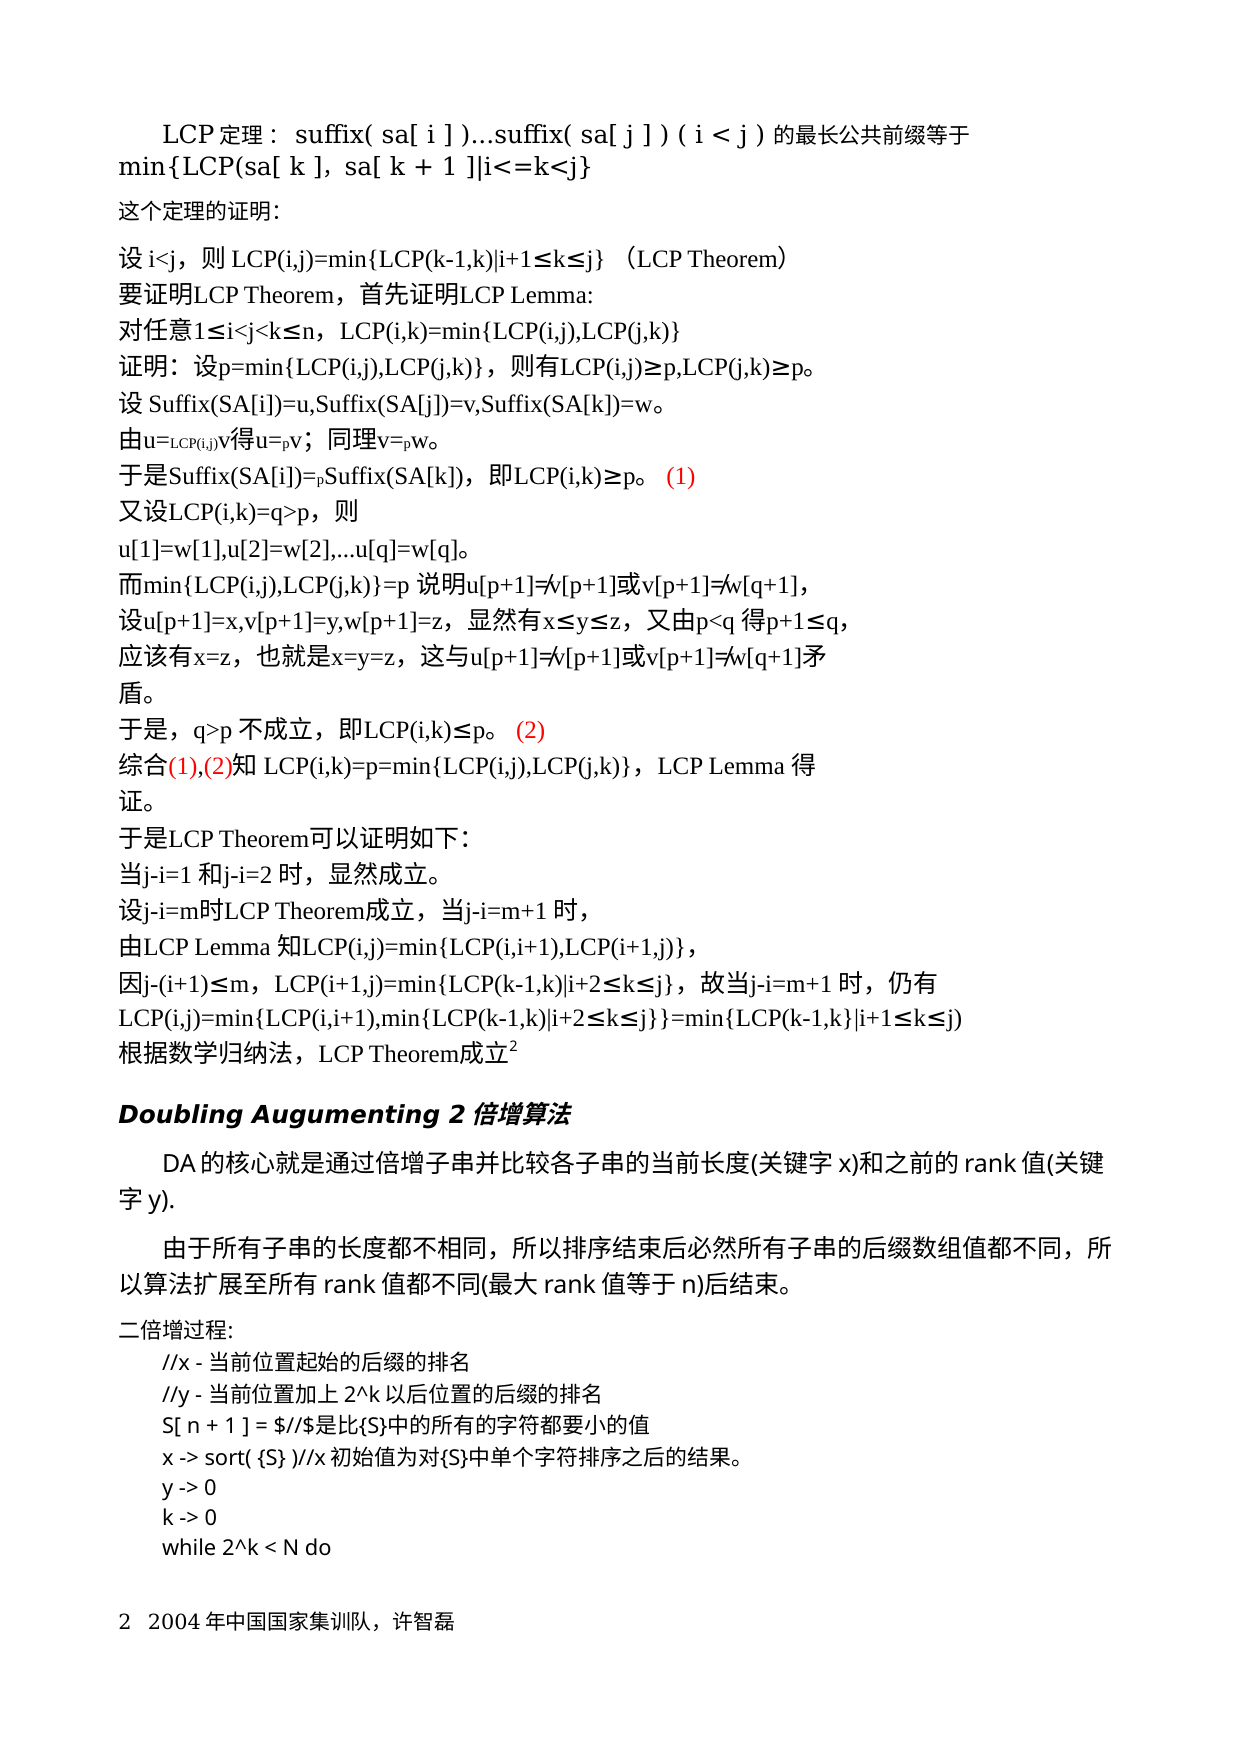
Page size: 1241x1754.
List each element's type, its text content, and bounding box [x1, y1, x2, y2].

text LCP定理 ： suffix( sa[ i ] )...suffix( sa[ j ] ) ( i < j ) 的最长公共前缀等于min{LCP(sa[ k ]，sa[ k + 1 ]|i<=k<j} [118, 118, 1122, 181]
text 于是LCP Theorem可以证明如下： [118, 818, 1122, 854]
text 于是，q>p 不成立，即LCP(i,k)≤p。 (2) [118, 709, 1122, 746]
text 应该有x=z，也就是x=y=z，这与u[p+1]≠v[p+1]或v[p+1]≠w[q+1]矛 [118, 637, 1122, 673]
text 证明：设p=min{LCP(i,j),LCP(j,k)}，则有LCP(i,j)≥p,LCP(j,k)≥p。 [118, 347, 1122, 383]
text 这个定理的证明： [118, 194, 1122, 226]
text 设i<j，则LCP(i,j)=min{LCP(k-1,k)|i+1≤k≤j} （LCP Theorem） [118, 238, 1122, 274]
text 由于所有子串的长度都不相同，所以排序结束后必然所有子串的后缀数组值都不同，所以算法扩展至所有rank值都不同(最大rank值等于n)后结束。 [118, 1228, 1122, 1301]
text 二倍增过程: //x - 当前位置起始的后缀的排名 //y - 当前位置加上2^k以后位置的后缀的排名 S[ n + 1 ] = $//$是比{S}中的所有的字符都要小的值 x -> sort( {S} )//x初始值为对{S}中单个字符排序之后的结果。 y -> 0 k -> 0 while 2^k < N do [118, 1313, 1122, 1561]
text 而min{LCP(i,j),LCP(j,k)}=p 说明u[p+1]≠v[p+1]或v[p+1]≠w[q+1]， [118, 564, 1122, 601]
text 综合(1),(2)知 LCP(i,k)=p=min{LCP(i,j),LCP(j,k)}，LCP Lemma 得 [118, 746, 1122, 782]
text LCP(i,j)=min{LCP(i,i+1),min{LCP(k-1,k)|i+2≤k≤j}}=min{LCP(k-1,k}|i+1≤k≤j) [118, 999, 1122, 1033]
text 2004年中国国家集训队，许智磊 [118, 1606, 1122, 1636]
text 设Suffix(SA[i])=u,Suffix(SA[j])=v,Suffix(SA[k])=w。 [118, 383, 1122, 419]
text 根据数学归纳法，LCP Theorem成立 [118, 1033, 1122, 1070]
text 盾。 [118, 673, 1122, 709]
text 设u[p+1]=x,v[p+1]=y,w[p+1]=z，显然有x≤y≤z，又由p<q 得p+1≤q， [118, 601, 1122, 637]
text 对任意1≤i<j<k≤n，LCP(i,k)=min{LCP(i,j),LCP(j,k)} [118, 311, 1122, 347]
text 因j-(i+1)≤m，LCP(i+1,j)=min{LCP(k-1,k)|i+2≤k≤j}，故当j-i=m+1 时，仍有 [118, 963, 1122, 999]
text 又设LCP(i,k)=q>p，则 [118, 492, 1122, 528]
text 由u=LCP(i,j)v得u=pv；同理v=pw。 [118, 419, 1122, 456]
text u[1]=w[1],u[2]=w[2],...u[q]=w[q]。 [118, 528, 1122, 564]
text 证。 [118, 782, 1122, 818]
text 由LCP Lemma 知LCP(i,j)=min{LCP(i,i+1),LCP(i+1,j)}， [118, 927, 1122, 963]
text 要证明LCP Theorem，首先证明LCP Lemma: [118, 274, 1122, 311]
text 当j-i=1 和j-i=2 时，显然成立。 [118, 854, 1122, 891]
text 于是Suffix(SA[i])=pSuffix(SA[k])，即LCP(i,k)≥p。 (1) [118, 456, 1122, 492]
text DA的核心就是通过倍增子串并比较各子串的当前长度(关键字x)和之前的rank值(关键字y). [118, 1143, 1122, 1216]
subtitle Doubling Augumenting 2倍增算法 [118, 1095, 1122, 1131]
text 设j-i=m时LCP Theorem成立，当j-i=m+1 时， [118, 891, 1122, 927]
